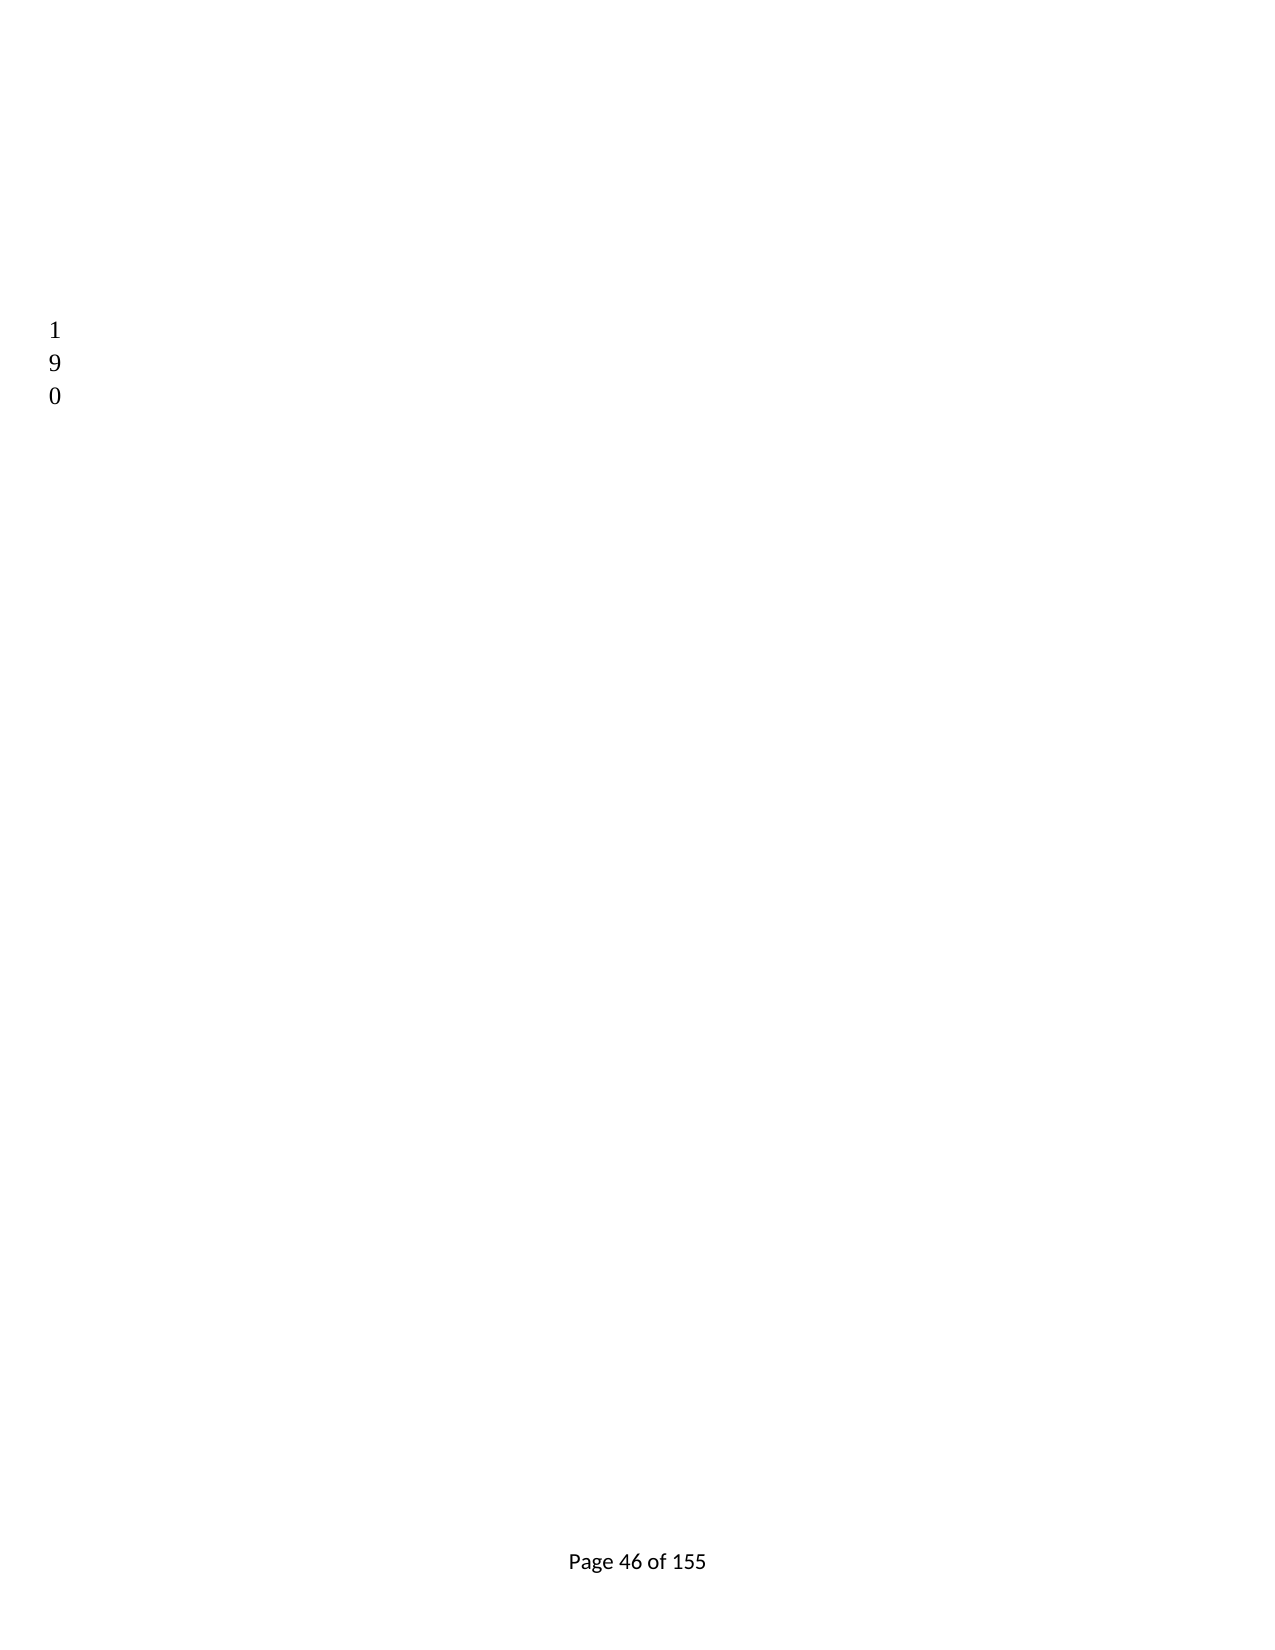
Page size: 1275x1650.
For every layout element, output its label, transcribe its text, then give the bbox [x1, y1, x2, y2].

table_cell [1066, 150, 1275, 1499]
table_cell [551, 150, 808, 1499]
table_cell [295, 150, 551, 1499]
table_cell 190 [38, 150, 294, 1499]
table_cell [809, 150, 1066, 1499]
